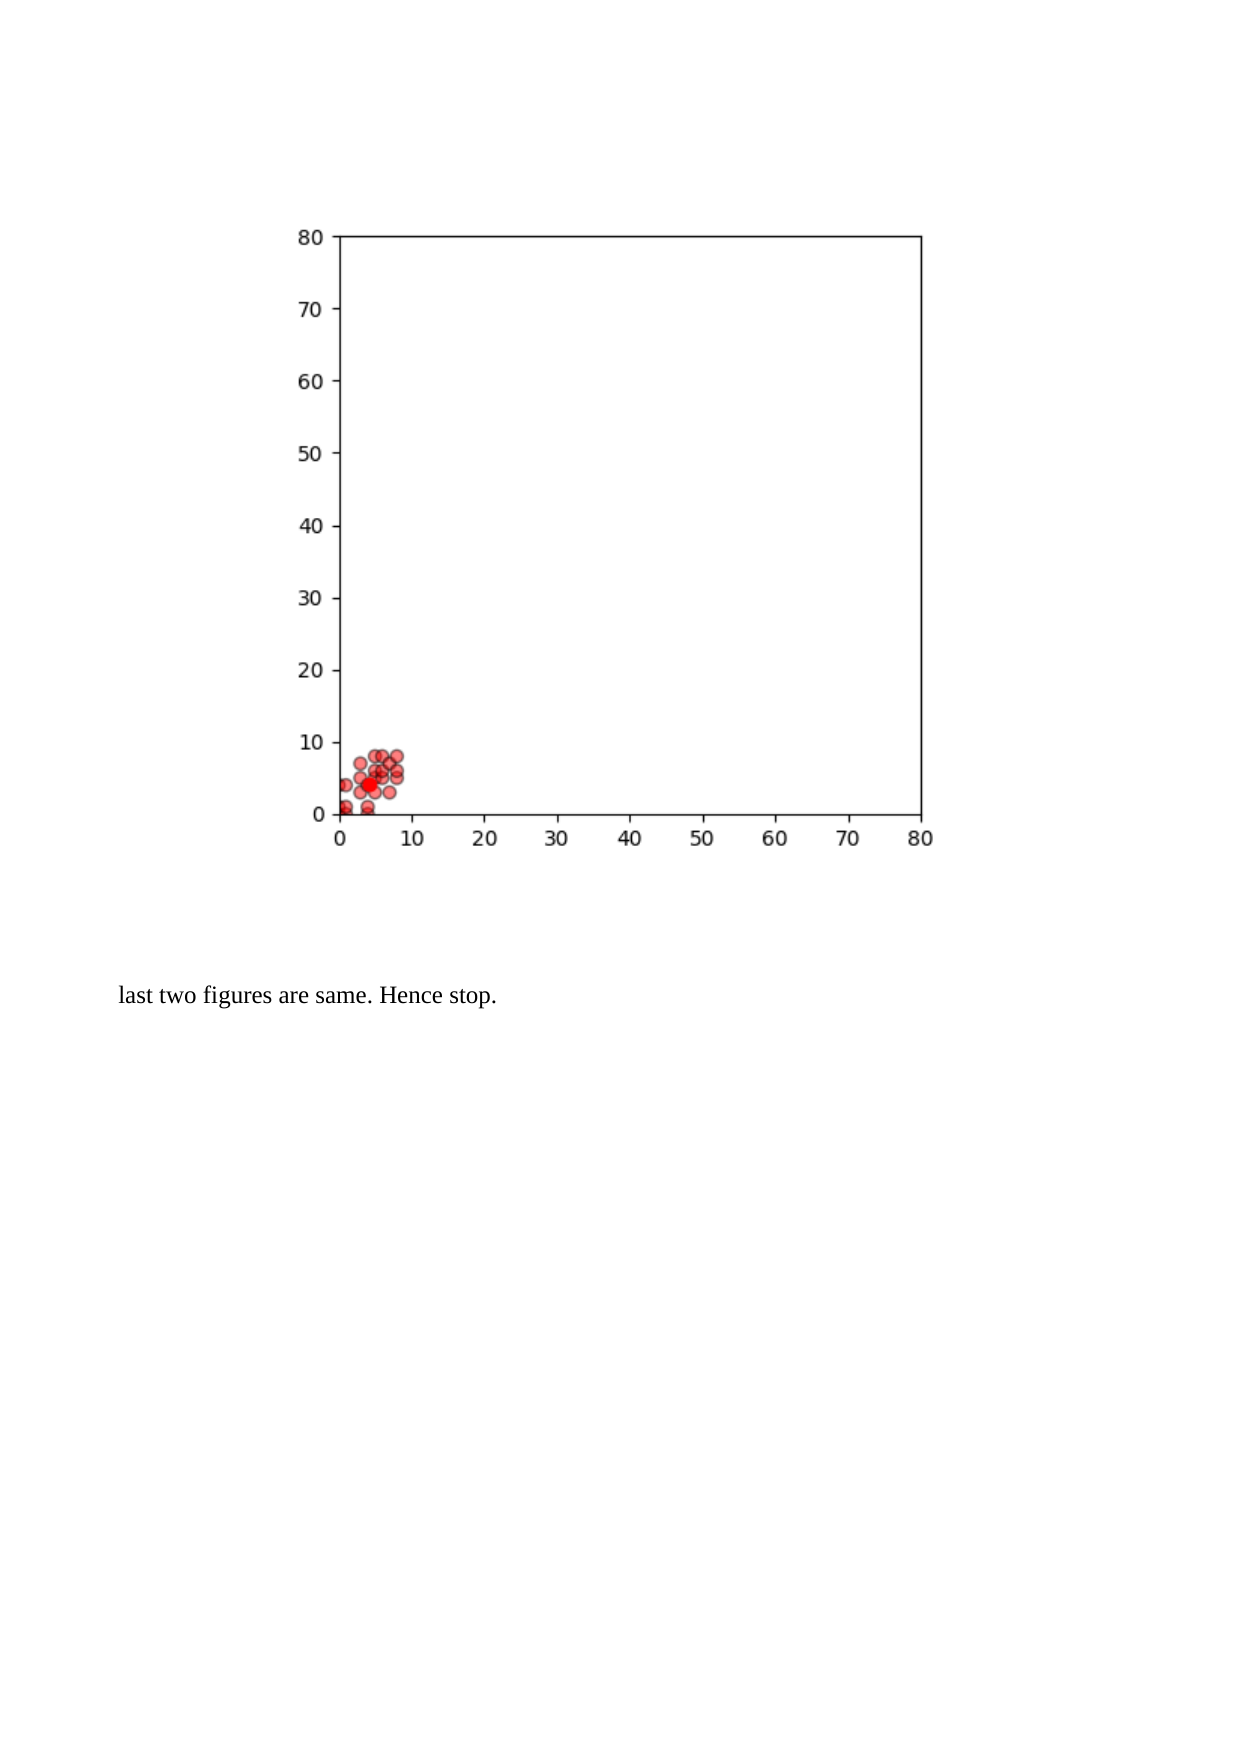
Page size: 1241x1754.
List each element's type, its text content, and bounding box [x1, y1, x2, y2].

picture [245, 146, 995, 897]
text last two figures are same. Hence stop. [118, 981, 1122, 1009]
